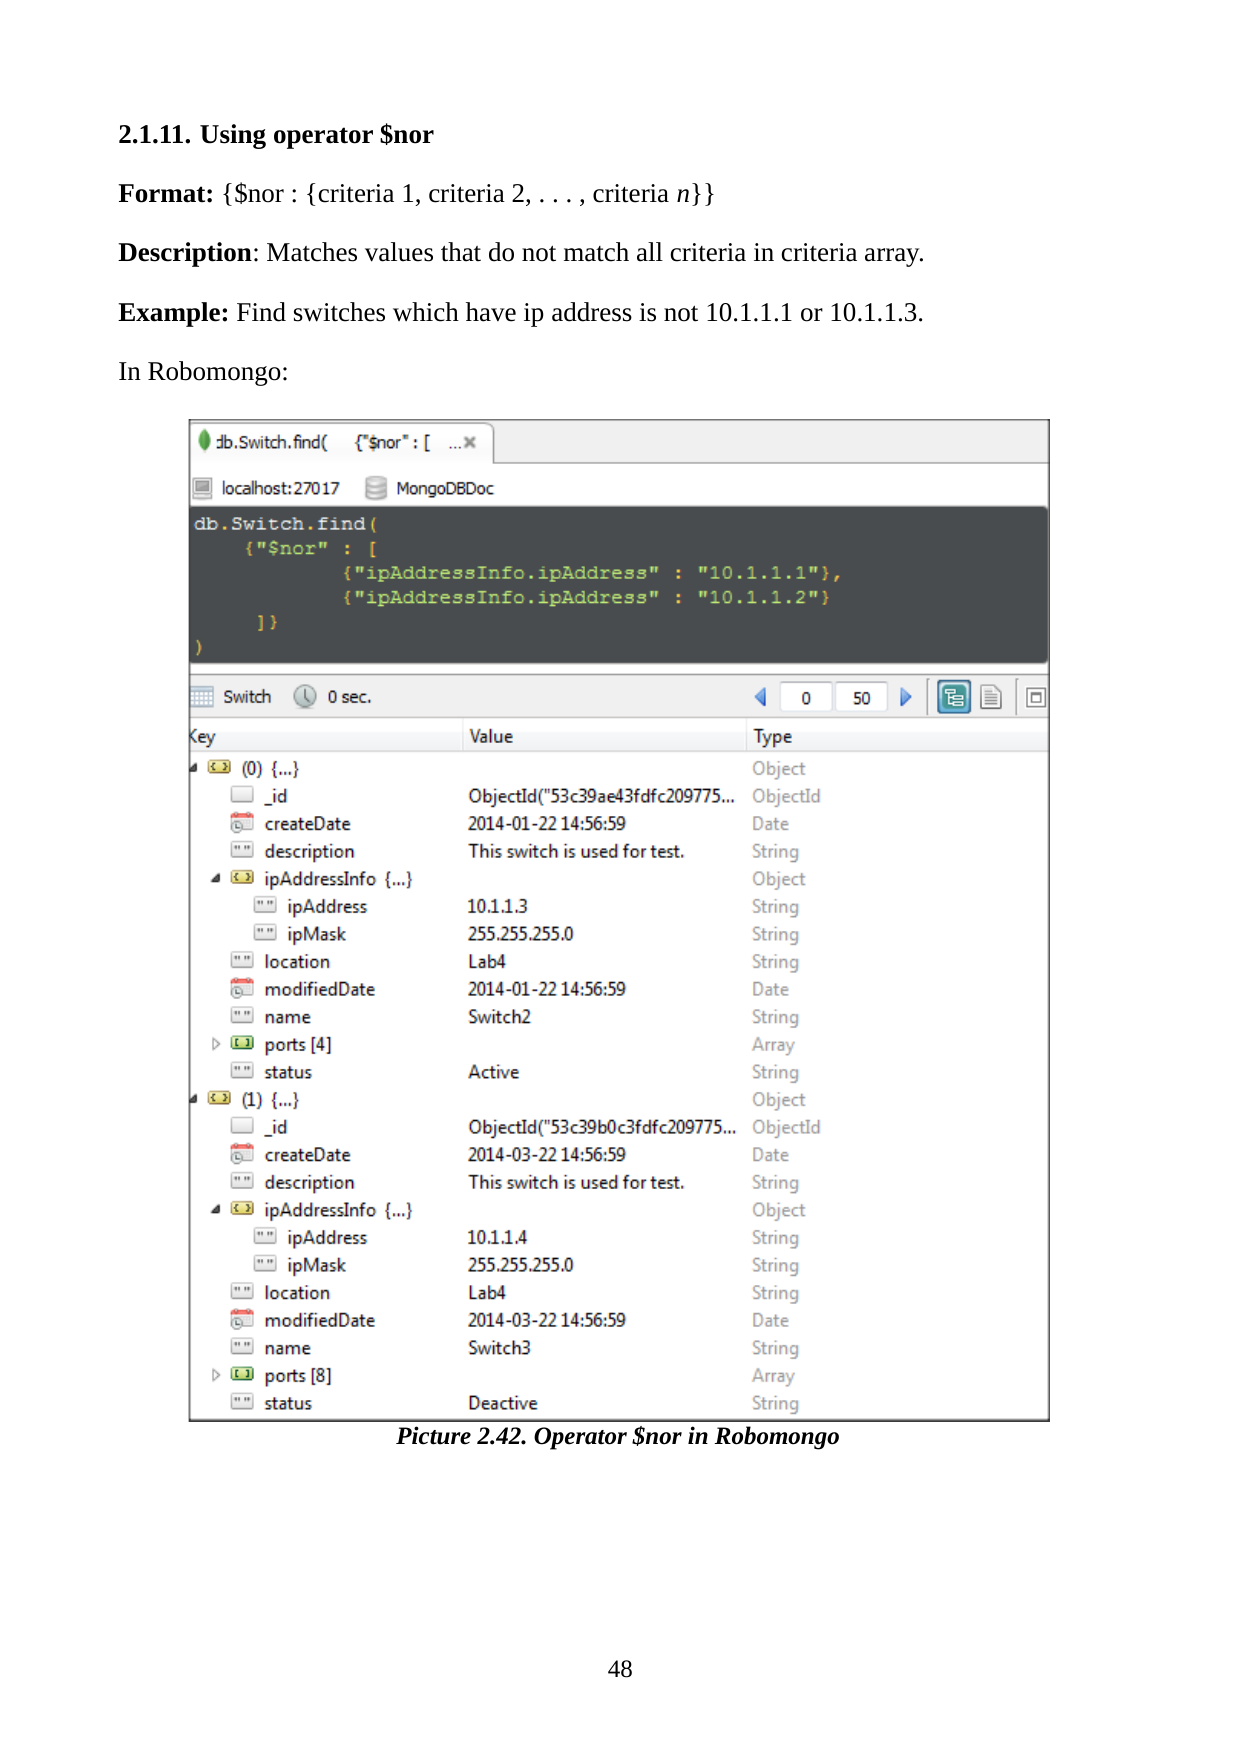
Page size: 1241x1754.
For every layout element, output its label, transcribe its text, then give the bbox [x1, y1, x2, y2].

text Format: {$nor : {criteria 1, criteria 2, . . . , criteria n}} [118, 177, 1122, 208]
text Picture 2.42. Operator $nor in Robomongo [188, 1422, 1050, 1450]
text In Robomongo: [118, 355, 1122, 386]
text Example: Find switches which have ip address is not 10.1.1.1 or 10.1.1.3. [118, 296, 1122, 327]
text Description: Matches values that do not match all criteria in criteria array. [118, 236, 1122, 268]
picture [188, 419, 1050, 1422]
subtitle Using operator $nor [118, 118, 1122, 149]
